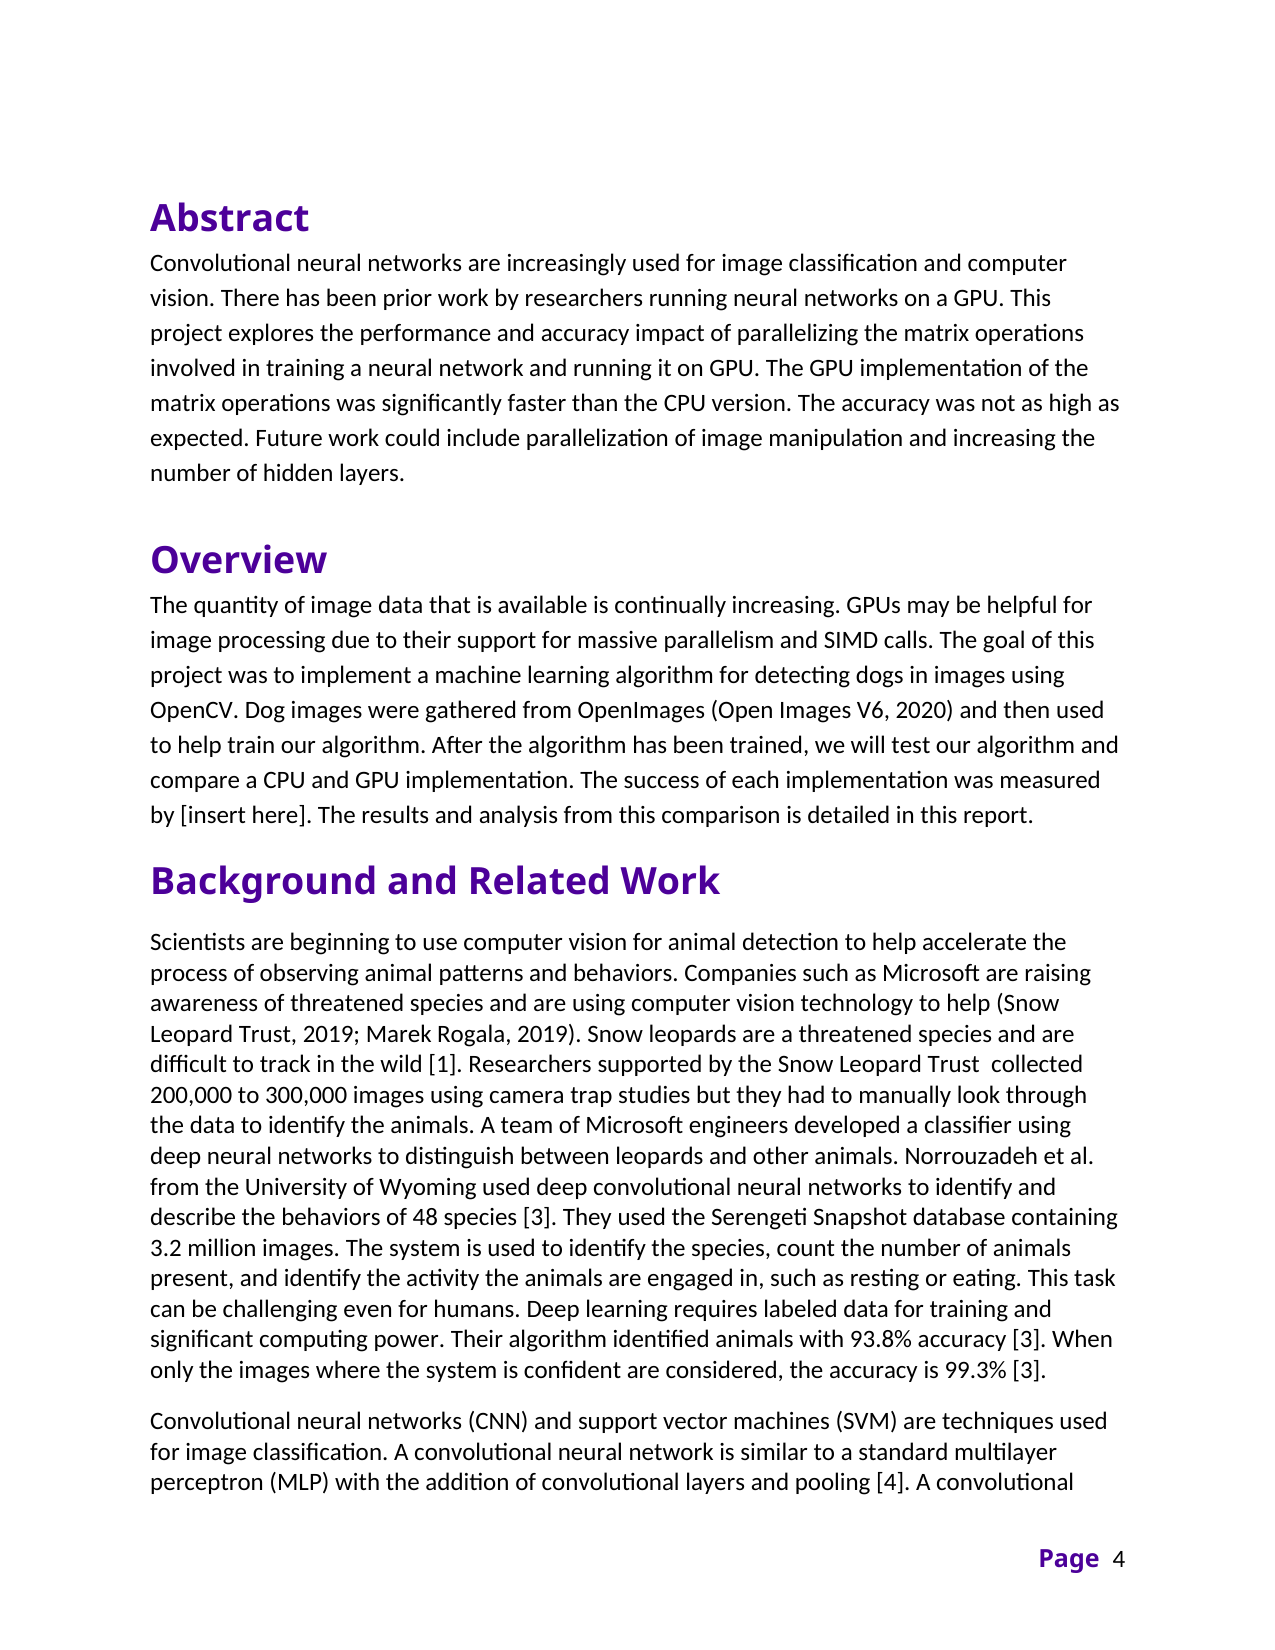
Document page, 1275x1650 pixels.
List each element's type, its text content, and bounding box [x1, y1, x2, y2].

text Scientists are beginning to use computer vision for animal detection to help accelerate the process of observing animal patterns and behaviors. Companies such as Microsoft are raising awareness of threatened species and are using computer vision technology to help (Snow Leopard Trust, 2019; Marek Rogala, 2019). Snow leopards are a threatened species and are difficult to track in the wild [1]. Researchers supported by the Snow Leopard Trust collected 200,000 to 300,000 images using camera trap studies but they had to manually look through the data to identify the animals. A team of Microsoft engineers developed a classifier using deep neural networks to distinguish between leopards and other animals. Norrouzadeh et al. from the University of Wyoming used deep convolutional neural networks to identify and describe the behaviors of 48 species [3]. They used the Serengeti Snapshot database containing 3.2 million images. The system is used to identify the species, count the number of animals present, and identify the activity the animals are engaged in, such as resting or eating. This task can be challenging even for humans. Deep learning requires labeled data for training and significant computing power. Their algorithm identified animals with 93.8% accuracy [3]. When only the images where the system is confident are considered, the accuracy is 99.3% [3]. [150, 926, 1125, 1384]
text Convolutional neural networks (CNN) and support vector machines (SVM) are techniques used for image classification. A convolutional neural network is similar to a standard multilayer perceptron (MLP) with the addition of convolutional layers and pooling [4]. A convolutional [150, 1405, 1125, 1497]
subtitle Overview [150, 533, 1125, 584]
text The quantity of image data that is available is continually increasing. GPUs may be helpful for image processing due to their support for massive parallelism and SIMD calls. The goal of this project was to implement a machine learning algorithm for detecting dogs in images using OpenCV. Dog images were gathered from OpenImages (Open Images V6, 2020) and then used to help train our algorithm. After the algorithm has been trained, we will test our algorithm and compare a CPU and GPU implementation. The success of each implementation was measured by [insert here]. The results and analysis from this comparison is detailed in this report. [150, 589, 1125, 829]
text Convolutional neural networks are increasingly used for image classification and computer vision. There has been prior work by researchers running neural networks on a GPU. This project explores the performance and accuracy impact of parallelizing the matrix operations involved in training a neural network and running it on GPU. The GPU implementation of the matrix operations was significantly faster than the CPU version. The accuracy was not as high as expected. Future work could include parallelization of image manipulation and increasing the number of hidden layers. [150, 247, 1125, 487]
subtitle Abstract [150, 192, 1125, 243]
subtitle Background and Related Work [150, 854, 1125, 906]
